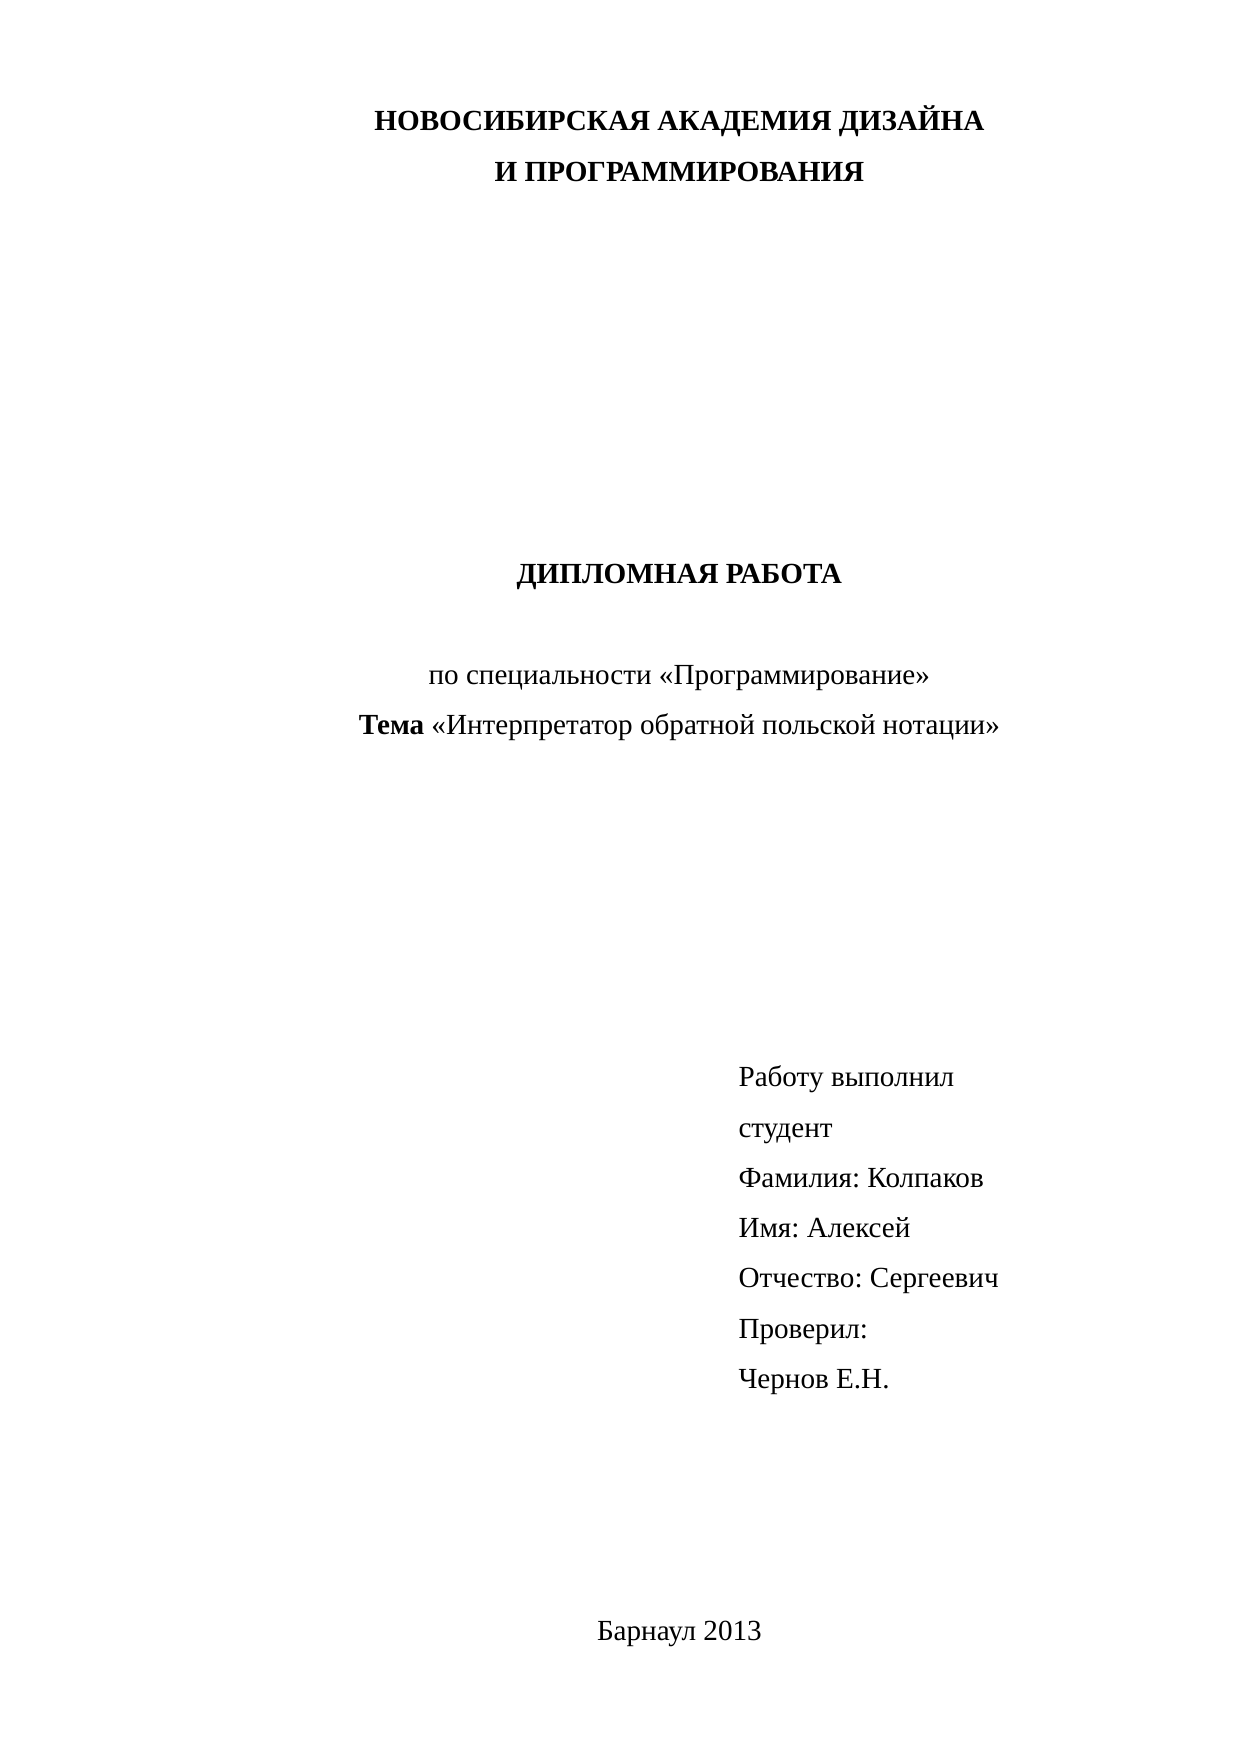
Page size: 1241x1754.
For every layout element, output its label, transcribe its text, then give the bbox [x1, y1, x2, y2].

text Чернов Е.Н. [738, 1361, 1181, 1395]
text Работу выполнил [738, 1059, 1181, 1093]
text НОВОСИБИРСКАЯ АКАДЕМИЯ ДИЗАЙНА [177, 103, 1181, 137]
text студент [738, 1110, 1181, 1143]
text Фамилия: Колпаков [738, 1160, 1181, 1193]
text Тема «Интерпретатор обратной польской нотации» [177, 707, 1181, 741]
text ДИПЛОМНАЯ РАБОТА [177, 556, 1181, 590]
text Отчество: Сергеевич [738, 1261, 1181, 1294]
text Проверил: [738, 1311, 1181, 1344]
text И ПРОГРАММИРОВАНИЯ [177, 154, 1181, 187]
text по специальности «Программирование» [177, 657, 1181, 690]
text Барнаул 2013 [177, 1613, 1181, 1646]
text Имя: Алексей [738, 1210, 1181, 1244]
